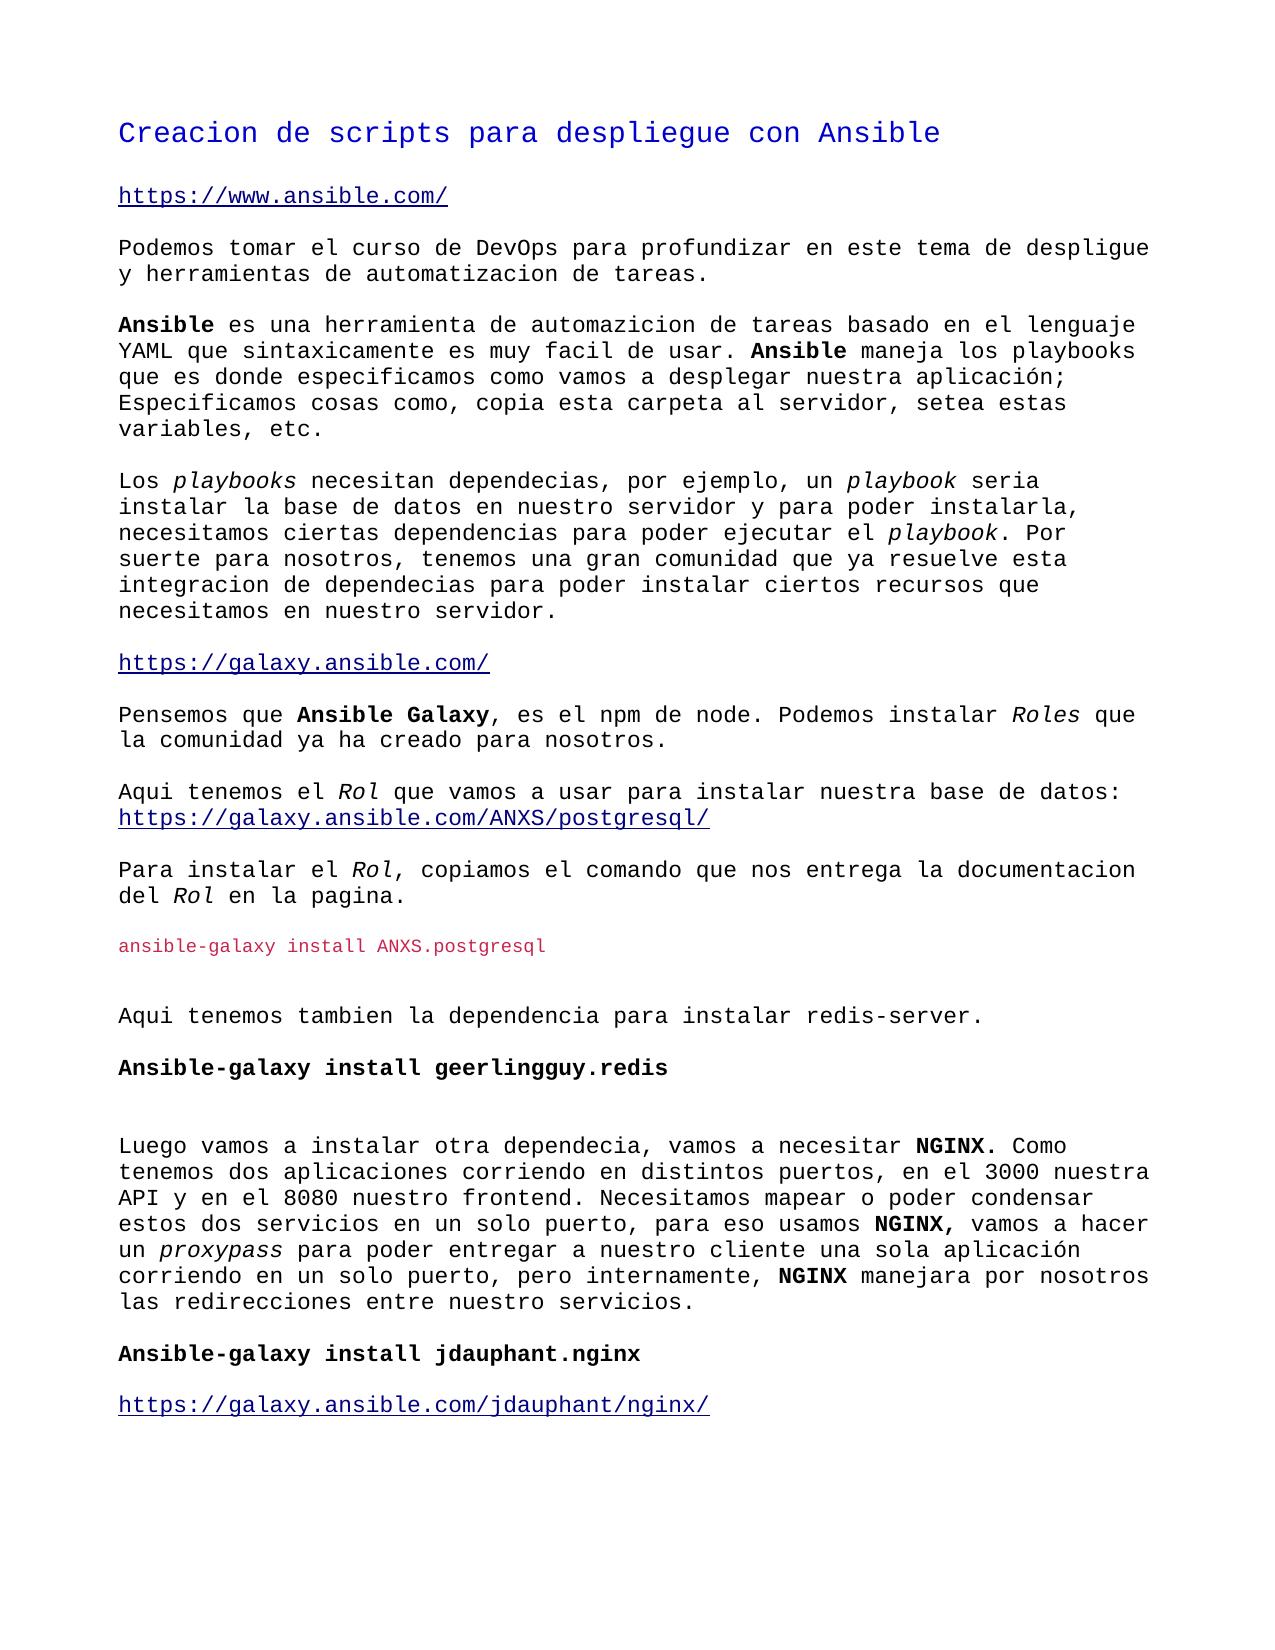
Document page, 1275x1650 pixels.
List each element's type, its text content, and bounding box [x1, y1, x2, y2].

text https://www.ansible.com/ [118, 184, 1157, 210]
text Ansible-galaxy install jdauphant.nginx [118, 1342, 1157, 1368]
text Aqui tenemos tambien la dependencia para instalar redis-server. [118, 1005, 1157, 1031]
text Ansible es una herramienta de automazicion de tareas basado en el lenguaje YAML que sintaxicamente es muy facil de usar. Ansible maneja los playbooks que es donde especificamos como vamos a desplegar nuestra aplicación; Especificamos cosas como, copia esta carpeta al servidor, setea estas variables, etc. [118, 314, 1157, 443]
text Aqui tenemos el Rol que vamos a usar para instalar nuestra base de datos: [118, 781, 1157, 807]
text Pensemos que Ansible Galaxy, es el npm de node. Podemos instalar Roles que la comunidad ya ha creado para nosotros. [118, 703, 1157, 755]
text Los playbooks necesitan dependecias, por ejemplo, un playbook seria instalar la base de datos en nuestro servidor y para poder instalarla, necesitamos ciertas dependencias para poder ejecutar el playbook. Por suerte para nosotros, tenemos una gran comunidad que ya resuelve esta integracion de dependecias para poder instalar ciertos recursos que necesitamos en nuestro servidor. [118, 469, 1157, 625]
text https://galaxy.ansible.com/jdauphant/nginx/ [118, 1394, 1157, 1420]
text Creacion de scripts para despliegue con Ansible [118, 118, 1157, 151]
text https://galaxy.ansible.com/ANXS/postgresql/ [118, 807, 1157, 833]
text ansible-galaxy install ANXS.postgresql [118, 936, 1157, 958]
text Luego vamos a instalar otra dependecia, vamos a necesitar NGINX. Como tenemos dos aplicaciones corriendo en distintos puertos, en el 3000 nuestra API y en el 8080 nuestro frontend. Necesitamos mapear o poder condensar estos dos servicios en un solo puerto, para eso usamos NGINX, vamos a hacer un proxypass para poder entregar a nuestro cliente una sola aplicación corriendo en un solo puerto, pero internamente, NGINX manejara por nosotros las redirecciones entre nuestro servicios. [118, 1134, 1157, 1316]
text Para instalar el Rol, copiamos el comando que nos entrega la documentacion del Rol en la pagina. [118, 858, 1157, 910]
text Ansible-galaxy install geerlingguy.redis [118, 1057, 1157, 1083]
text Podemos tomar el curso de DevOps para profundizar en este tema de despligue y herramientas de automatizacion de tareas. [118, 236, 1157, 288]
text https://galaxy.ansible.com/ [118, 651, 1157, 677]
